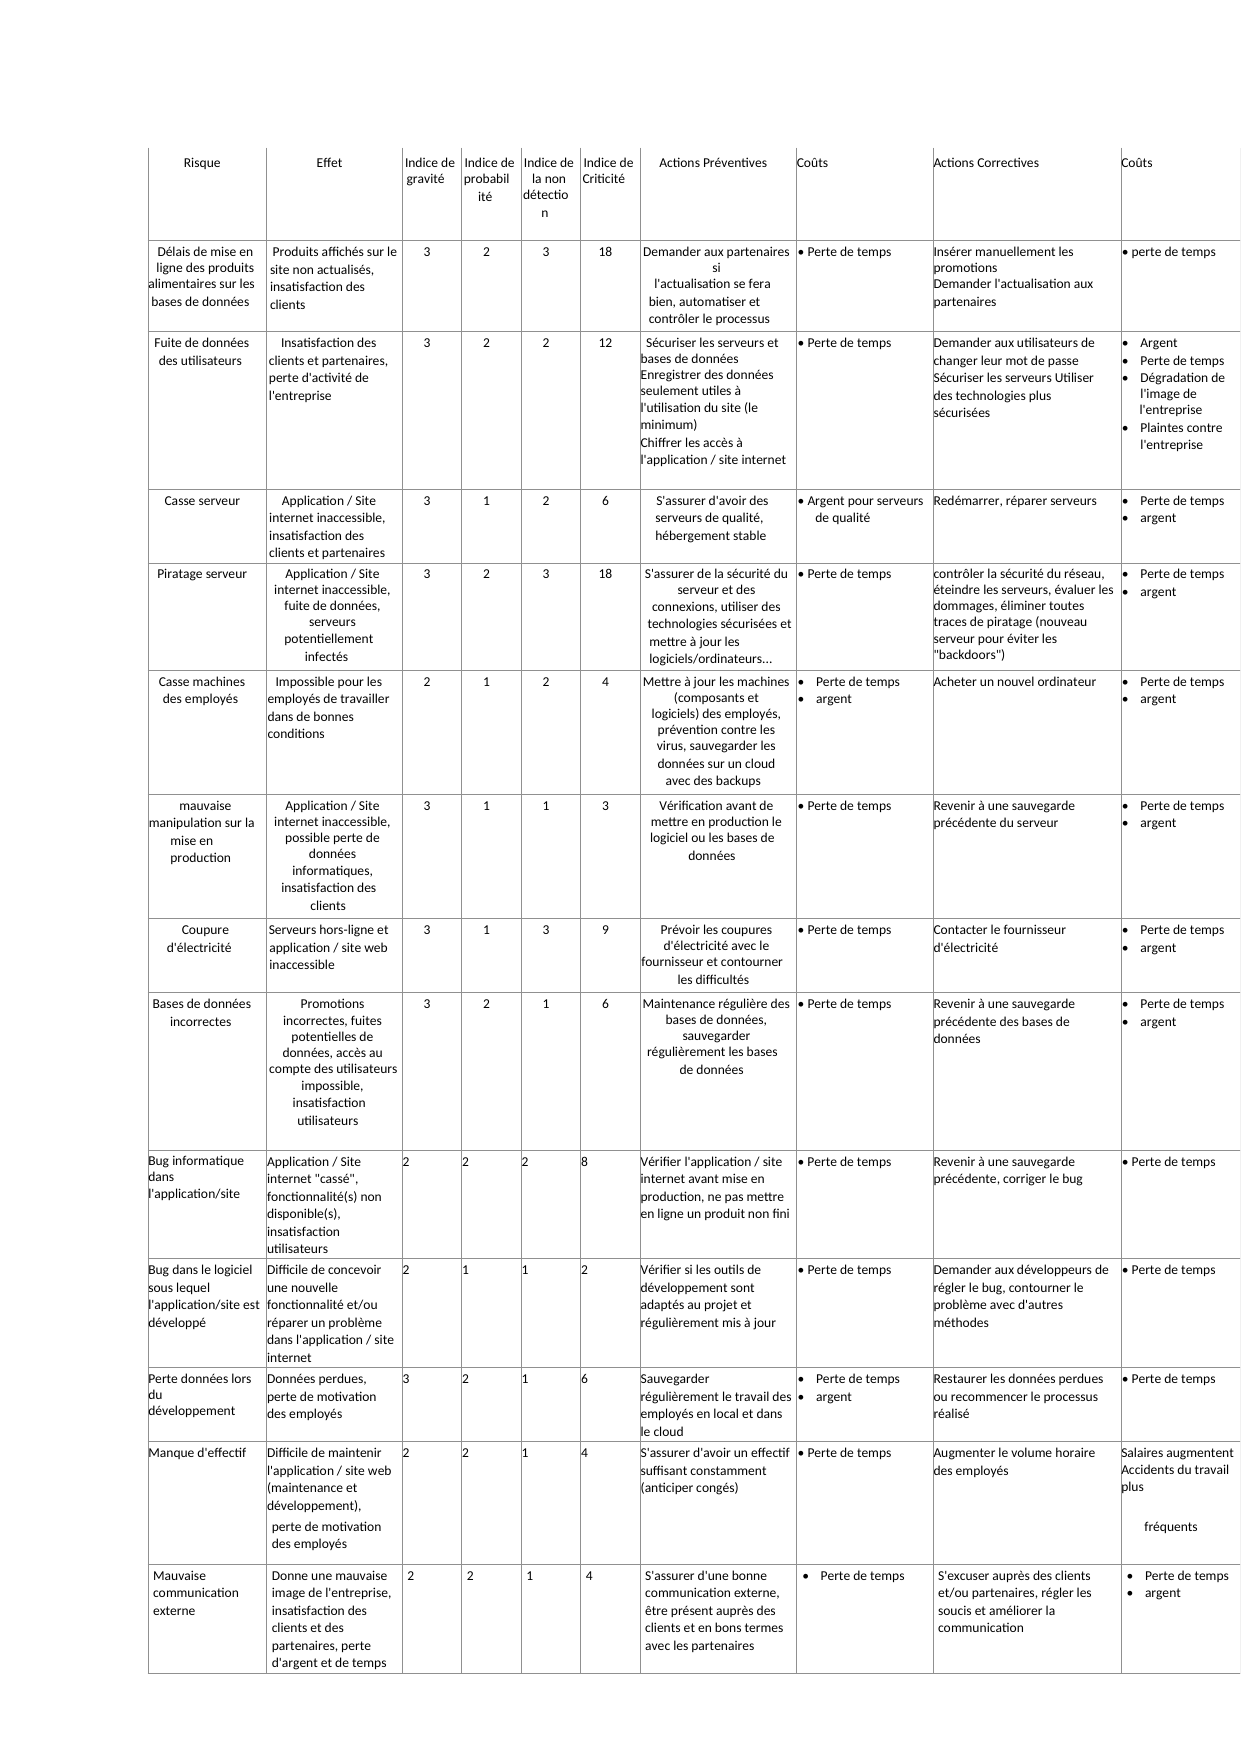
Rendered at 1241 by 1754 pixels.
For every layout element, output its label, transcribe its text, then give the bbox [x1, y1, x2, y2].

table_cell 3 [522, 241, 580, 331]
table_cell 8 [581, 1151, 640, 1258]
table_cell Perte de temps argent [1122, 564, 1240, 670]
table_cell [581, 1516, 640, 1564]
table_cell 3 [522, 919, 580, 992]
table_cell 2 [581, 1259, 640, 1367]
table_cell • Perte de temps [1122, 1259, 1240, 1367]
table_cell 1 [522, 1565, 580, 1673]
table_cell 2 [462, 241, 521, 331]
table_cell Perte de temps argent [1122, 993, 1240, 1149]
table_cell Perte de temps [820, 1565, 933, 1673]
table_cell 18 [581, 241, 640, 331]
table_cell Insérer manuellement les promotions Demander l'actualisation aux partenaires [934, 241, 1121, 331]
table_cell 1 [522, 1259, 580, 1367]
table_cell • Perte de temps [797, 919, 933, 992]
table_cell 2 [403, 1442, 461, 1516]
table_cell • Perte de temps [797, 795, 933, 918]
table_cell 1 [522, 1442, 580, 1516]
table_cell Casse serveur [149, 490, 266, 563]
table_cell 2 [462, 1151, 521, 1258]
table_cell • Perte de temps [797, 1259, 933, 1367]
table_cell Application / Site internet inaccessible, fuite de données, serveurs potentiellement infectés [267, 564, 402, 670]
table_cell Difficile de concevoir une nouvelle fonctionnalité et/ou réparer un problème dans l'application / site internet [267, 1259, 402, 1367]
table_cell 2 [462, 564, 521, 670]
table_cell [462, 1516, 521, 1564]
table_cell Fuite de données des utilisateurs [149, 332, 266, 488]
table_cell 2 [522, 332, 580, 488]
table_cell S'assurer de la sécurité du serveur et des connexions, utiliser des technologies sécurisées et mettre à jour les logiciels/ordinateurs... [641, 564, 796, 670]
table_cell 2 [522, 1151, 580, 1258]
table_cell [797, 1516, 820, 1564]
table_cell Augmenter le volume horaire des employés [934, 1442, 1121, 1516]
table_cell 3 [403, 795, 461, 918]
table_cell [820, 1516, 933, 1564]
table_cell mauvaise manipulation sur la mise en production [149, 795, 266, 918]
table_cell Sauvegarder régulièrement le travail des employés en local et dans le cloud [641, 1368, 796, 1441]
table_cell [403, 1516, 461, 1564]
table_cell 4 [581, 1442, 640, 1516]
table_cell 3 [522, 564, 580, 670]
table_cell Maintenance régulière des bases de données, sauvegarder régulièrement les bases de données [641, 993, 796, 1149]
table_cell S'assurer d'avoir un effectif suffisant constamment (anticiper congés) [641, 1442, 796, 1516]
table_cell 3 [403, 919, 461, 992]
table_cell Perte de temps argent [1122, 671, 1240, 794]
table_cell Sécuriser les serveurs et bases de données Enregistrer des données seulement utiles à l'utilisation du site (le minimum) Chiffrer les accès à l'application / site internet [641, 332, 796, 488]
table_cell Perte de temps argent [1122, 795, 1240, 918]
table_cell S'assurer d'avoir des serveurs de qualité, hébergement stable [641, 490, 796, 563]
table_cell Manque d'effectif [149, 1442, 266, 1516]
table_cell 1 [522, 993, 580, 1149]
table_cell Demander aux développeurs de régler le bug, contourner le problème avec d'autres méthodes [934, 1259, 1121, 1367]
table_header Indice de gravité [403, 152, 461, 240]
table_cell Vérifier si les outils de développement sont adaptés au projet et régulièrement mis à jour [641, 1259, 796, 1367]
table_cell Acheter un nouvel ordinateur [934, 671, 1121, 794]
table_cell 9 [581, 919, 640, 992]
table_cell Demander aux utilisateurs de changer leur mot de passe Sécuriser les serveurs Utiliser des technologies plus sécurisées [934, 332, 1121, 488]
table_cell • Perte de temps [1122, 1151, 1240, 1258]
table_cell Mettre à jour les machines (composants et logiciels) des employés, prévention contre les virus, sauvegarder les données sur un cloud avec des backups [641, 671, 796, 794]
table_cell • • [1122, 1565, 1144, 1673]
table_header Risque [149, 152, 266, 240]
table_cell Perte de temps argent [797, 1368, 933, 1441]
table_cell 2 [403, 1151, 461, 1258]
table_cell 1 [462, 795, 521, 918]
table_cell 6 [581, 1368, 640, 1441]
table_cell Perte de temps argent [1122, 919, 1240, 992]
table_cell • Perte de temps [1122, 1368, 1240, 1441]
table_cell Bug dans le logiciel sous lequel l'application/site est développé [149, 1259, 266, 1367]
table_cell Données perdues, perte de motivation des employés [267, 1368, 402, 1441]
table_cell • Perte de temps [797, 1442, 933, 1516]
table_cell Délais de mise en ligne des produits alimentaires sur les bases de données [149, 241, 266, 331]
table_cell 3 [403, 993, 461, 1149]
table_cell Bug informatique dans l'application/site [149, 1151, 266, 1258]
table_cell 2 [522, 671, 580, 794]
table_cell 2 [462, 1368, 521, 1441]
table_cell [1122, 1516, 1144, 1564]
table_cell contrôler la sécurité du réseau, éteindre les serveurs, évaluer les dommages, éliminer toutes traces de piratage (nouveau serveur pour éviter les "backdoors") [934, 564, 1121, 670]
table_cell 2 [462, 1565, 521, 1673]
table_header Actions Correctives [934, 152, 1121, 240]
table_cell • Perte de temps [797, 564, 933, 670]
table_cell Perte de temps argent [797, 671, 933, 794]
table_cell Argent Perte de temps Dégradation de l'image de l'entreprise Plaintes contre l'entreprise [1122, 332, 1240, 488]
table_cell Restaurer les données perdues ou recommencer le processus réalisé [934, 1368, 1121, 1441]
table_cell 1 [462, 490, 521, 563]
table_cell Serveurs hors-ligne et application / site web inaccessible [267, 919, 402, 992]
table_cell 3 [581, 795, 640, 918]
table_cell 3 [403, 332, 461, 488]
table_cell Bases de données incorrectes [149, 993, 266, 1149]
table_cell perte de motivation des employés [267, 1516, 402, 1564]
table_cell • Perte de temps [797, 241, 933, 331]
table_cell 2 [403, 1259, 461, 1367]
table_cell Revenir à une sauvegarde précédente, corriger le bug [934, 1151, 1121, 1258]
table_cell 2 [462, 332, 521, 488]
table_cell • Perte de temps [797, 332, 933, 488]
table_cell [641, 1516, 796, 1564]
table_cell Difficile de maintenir l'application / site web (maintenance et développement), [267, 1442, 402, 1516]
table_cell 1 [522, 795, 580, 918]
table_header Effet [267, 152, 402, 240]
table_cell S'excuser auprès des clients et/ou partenaires, régler les soucis et améliorer la communication [934, 1565, 1121, 1673]
table_cell Perte de temps argent [1122, 490, 1240, 563]
table_cell Donne une mauvaise image de l'entreprise, insatisfaction des clients et des partenaires, perte d'argent et de temps [267, 1565, 402, 1673]
table_cell Perte de temps argent [1144, 1565, 1240, 1673]
table_cell Prévoir les coupures d'électricité avec le fournisseur et contourner les difficultés [641, 919, 796, 992]
table_cell S'assurer d'une bonne communication externe, être présent auprès des clients et en bons termes avec les partenaires [641, 1565, 796, 1673]
table_cell 3 [403, 241, 461, 331]
table_cell 1 [522, 1368, 580, 1441]
table_cell Redémarrer, réparer serveurs [934, 490, 1121, 563]
table_header Indice de Criticité [581, 152, 640, 240]
table_cell • [797, 1565, 820, 1673]
table_cell Produits affichés sur le site non actualisés, insatisfaction des clients [267, 241, 402, 331]
table_cell 2 [403, 671, 461, 794]
table_header Indice de probabil ité [462, 152, 521, 240]
table_cell Coupure d'électricité [149, 919, 266, 992]
table_cell Mauvaise communication externe [149, 1565, 266, 1673]
table_cell 3 [403, 1368, 461, 1441]
table_cell 2 [522, 490, 580, 563]
table_header Coûts [1122, 152, 1240, 240]
table_cell • Perte de temps [797, 993, 933, 1149]
table_cell • perte de temps [1122, 241, 1240, 331]
table_cell Revenir à une sauvegarde précédente du serveur [934, 795, 1121, 918]
table_cell 6 [581, 490, 640, 563]
table_cell Demander aux partenaires si l'actualisation se fera bien, automatiser et contrôler le processus [641, 241, 796, 331]
table_header Coûts [797, 152, 933, 240]
table_cell Impossible pour les employés de travailler dans de bonnes conditions [267, 671, 402, 794]
table_cell Application / Site internet "cassé", fonctionnalité(s) non disponible(s), insatisfaction utilisateurs [267, 1151, 402, 1258]
table_cell 4 [581, 671, 640, 794]
table_cell fréquents [1144, 1516, 1240, 1564]
table_cell Salaires augmentent Accidents du travail plus [1122, 1442, 1240, 1516]
table_cell • Argent pour serveurs de qualité [797, 490, 933, 563]
table_cell Insatisfaction des clients et partenaires, perte d'activité de l'entreprise [267, 332, 402, 488]
table_cell 1 [462, 919, 521, 992]
table_cell 3 [403, 564, 461, 670]
table_header Actions Préventives [641, 152, 796, 240]
table_cell Application / Site internet inaccessible, possible perte de données informatiques, insatisfaction des clients [267, 795, 402, 918]
table_cell Contacter le fournisseur d'électricité [934, 919, 1121, 992]
table_cell [934, 1516, 1121, 1564]
table_cell 12 [581, 332, 640, 488]
table_cell Promotions incorrectes, fuites potentielles de données, accès au compte des utilisateurs impossible, insatisfaction utilisateurs [267, 993, 402, 1149]
table_header Indice de la non détectio n [522, 152, 580, 240]
table_cell Casse machines des employés [149, 671, 266, 794]
table_cell Vérifier l'application / site internet avant mise en production, ne pas mettre en ligne un produit non fini [641, 1151, 796, 1258]
table_cell 2 [403, 1565, 461, 1673]
table_cell 18 [581, 564, 640, 670]
table_cell 2 [462, 1442, 521, 1516]
table_cell 3 [403, 490, 461, 563]
table_cell Perte données lors du développement [149, 1368, 266, 1441]
table_cell 2 [462, 993, 521, 1149]
table_cell 4 [581, 1565, 640, 1673]
table_cell [149, 1516, 266, 1564]
table_cell 1 [462, 1259, 521, 1367]
table_cell [522, 1516, 580, 1564]
table_cell • Perte de temps [797, 1151, 933, 1258]
table_cell 1 [462, 671, 521, 794]
table_cell 6 [581, 993, 640, 1149]
table_cell Vérification avant de mettre en production le logiciel ou les bases de données [641, 795, 796, 918]
table_cell Application / Site internet inaccessible, insatisfaction des clients et partenaires [267, 490, 402, 563]
table_cell Piratage serveur [149, 564, 266, 670]
table_cell Revenir à une sauvegarde précédente des bases de données [934, 993, 1121, 1149]
